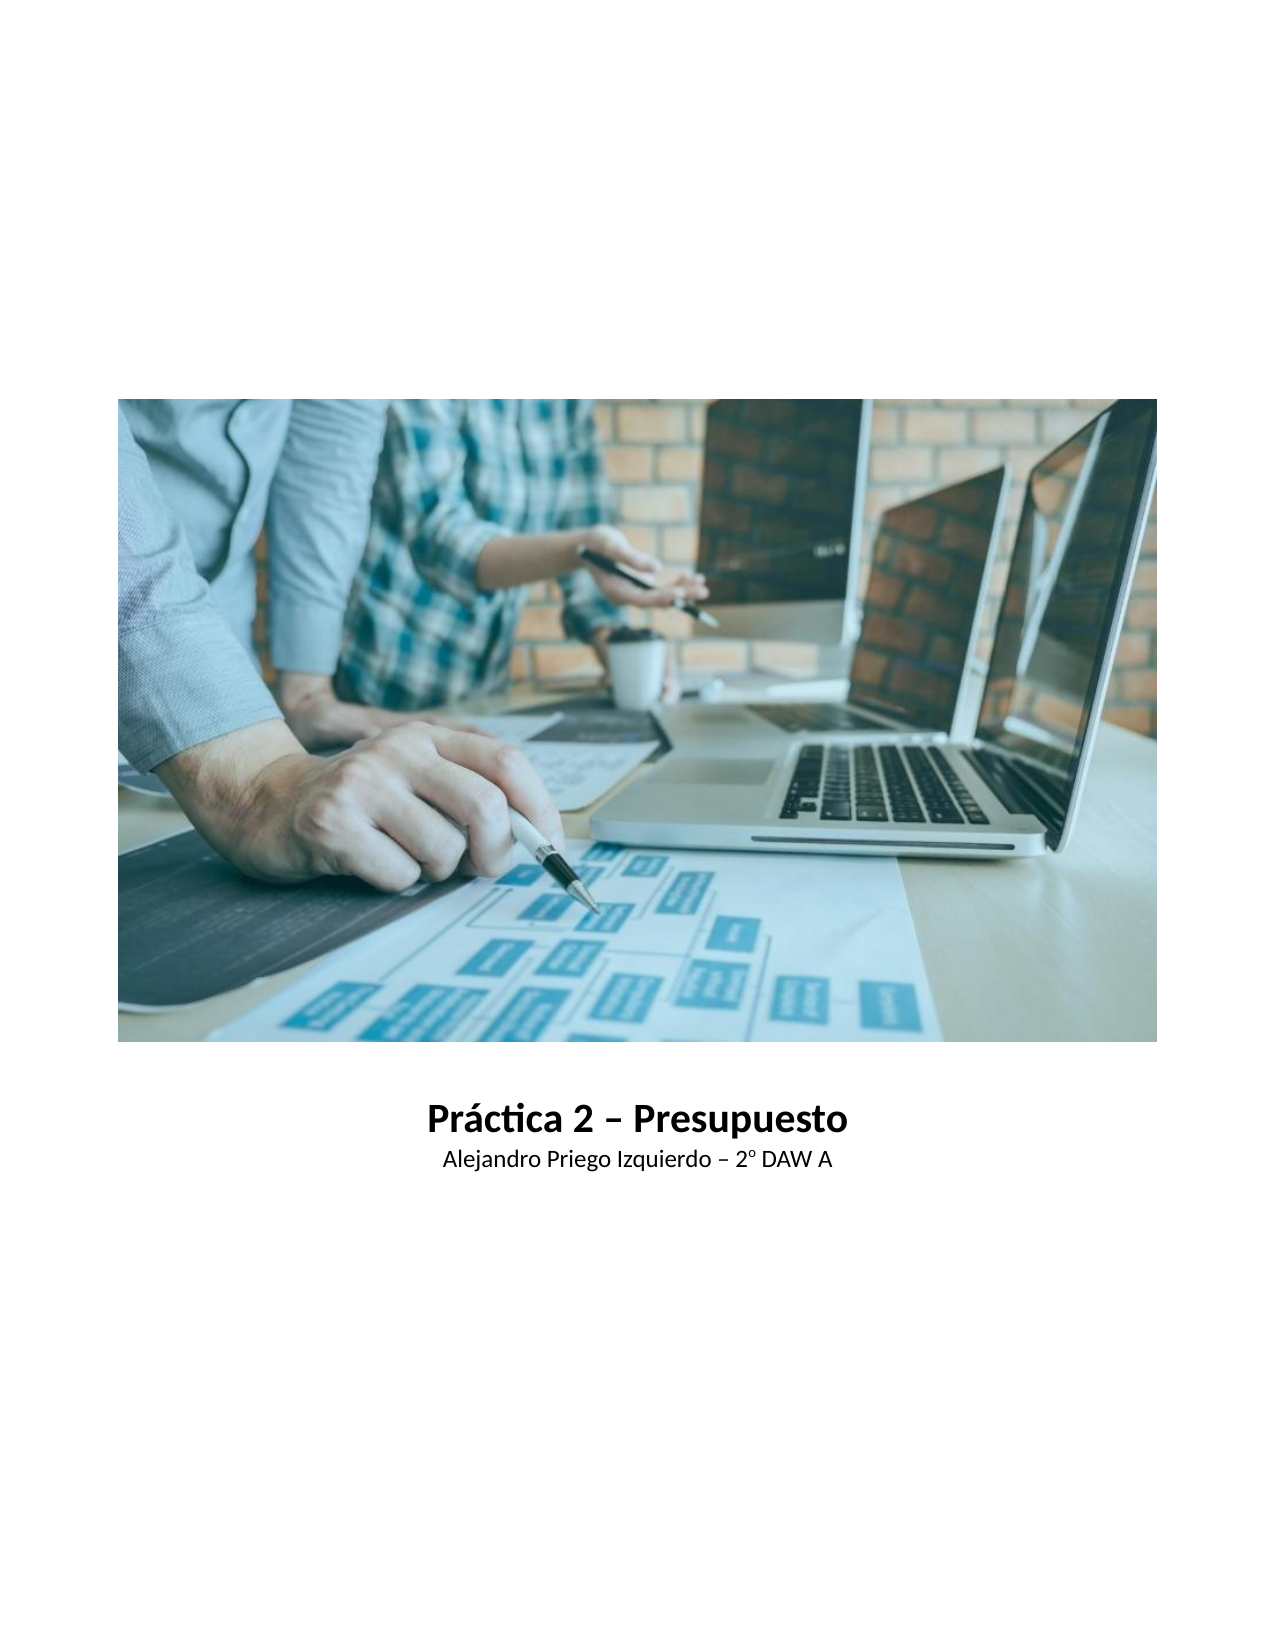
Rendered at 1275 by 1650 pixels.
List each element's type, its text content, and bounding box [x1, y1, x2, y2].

text Alejandro Priego Izquierdo – 2o DAW A [118, 1143, 1157, 1174]
picture [118, 399, 1157, 1042]
text Práctica 2 – Presupuesto [118, 1092, 1157, 1143]
